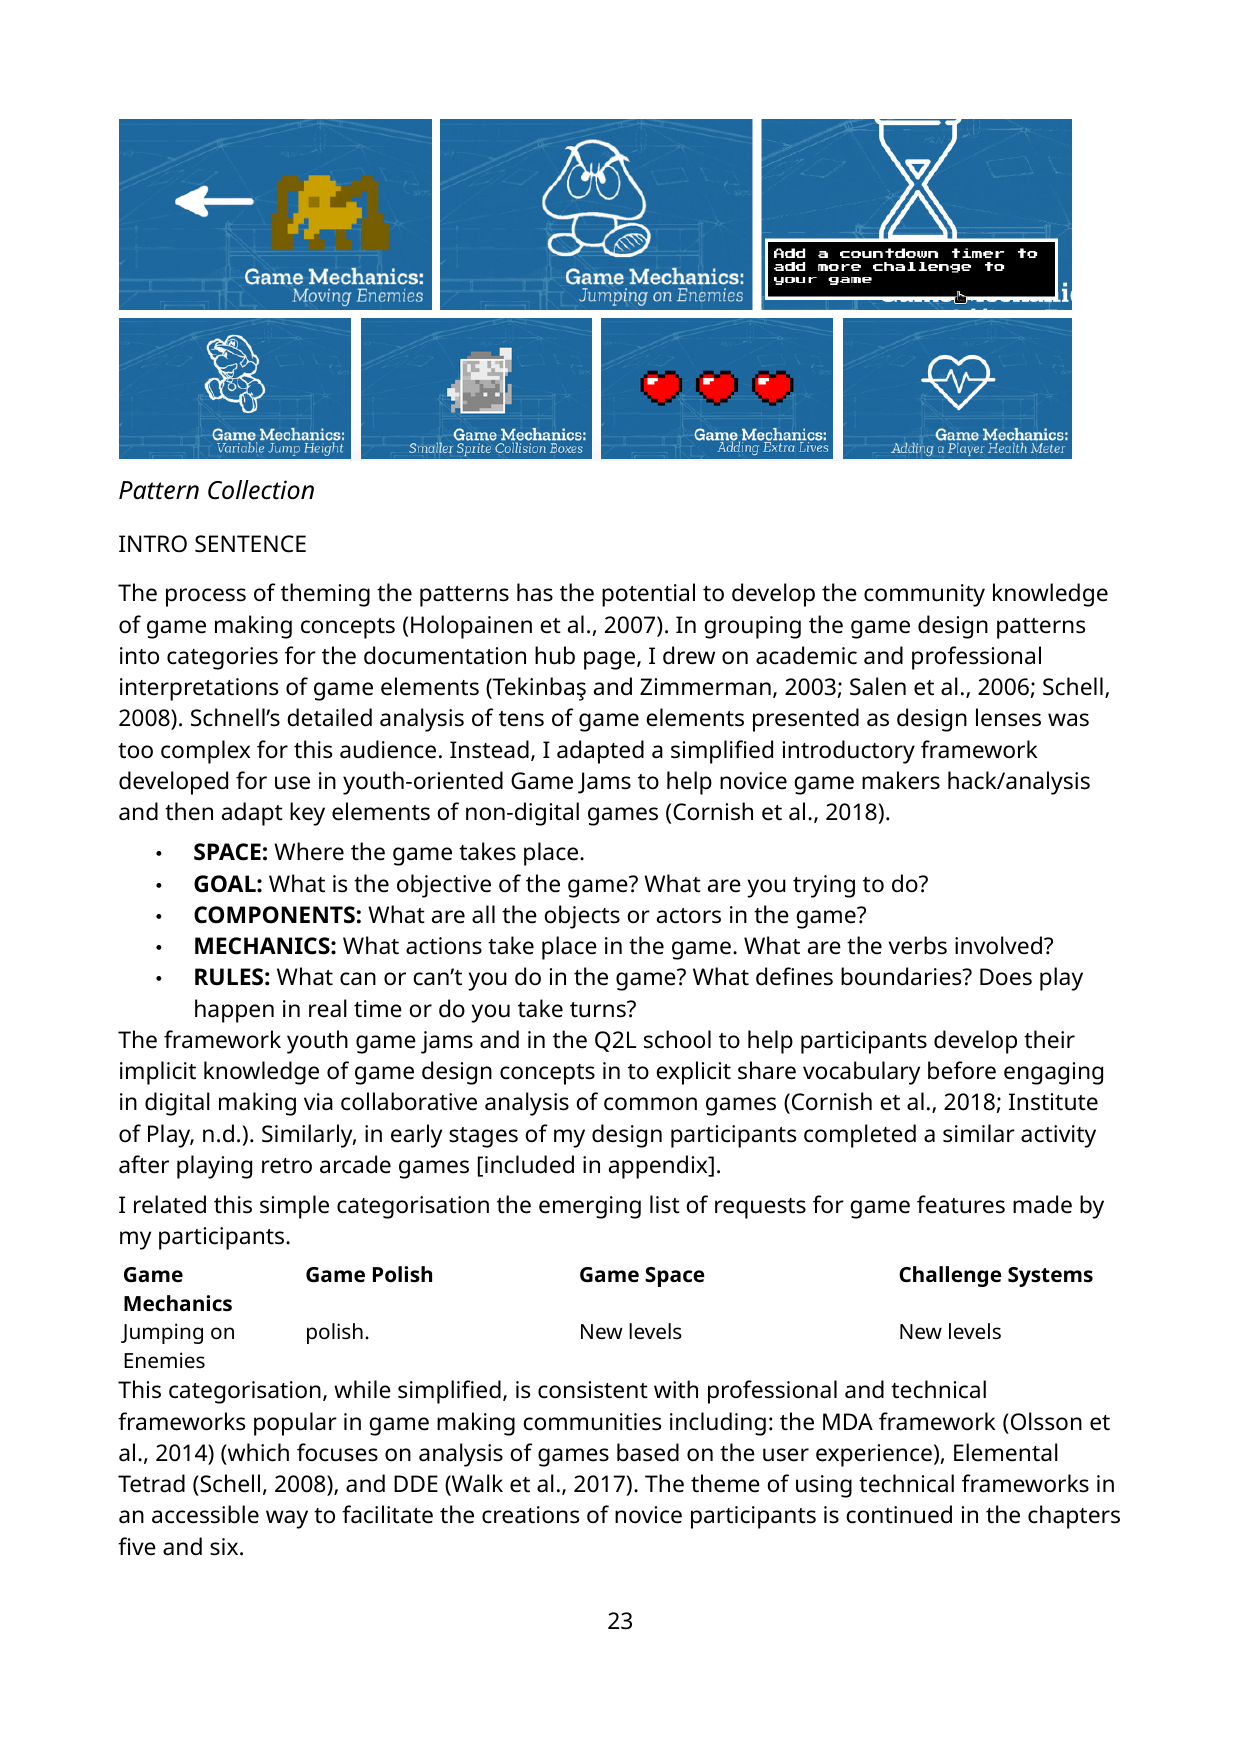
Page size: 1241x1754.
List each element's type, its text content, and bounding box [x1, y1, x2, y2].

table_cell Jumping on Enemies [118, 1318, 301, 1374]
list MECHANICS: What actions take place in the game. What are the verbs involved? [156, 930, 1122, 961]
list GOAL: What is the objective of the game? What are you trying to do? [156, 868, 1122, 899]
table_header Game Polish [301, 1261, 574, 1317]
table_header Challenge Systems [894, 1261, 1122, 1317]
text The process of theming the patterns has the potential to develop the community knowledge of game making concepts (Holopainen et al., 2007). In grouping the game design patterns into categories for the documentation hub page, I drew on academic and professional interpretations of game elements (Tekinbaş and Zimmerman, 2003; Salen et al., 2006; Schell, 2008). Schnell’s detailed analysis of tens of game elements presented as design lenses was too complex for this audience. Instead, I adapted a simplified introductory framework developed for use in youth-oriented Game Jams to help novice game makers hack/analysis and then adapt key elements of non-digital games (Cornish et al., 2018). [118, 577, 1122, 827]
text Pattern Collection [118, 473, 1122, 507]
table_header Game Mechanics [118, 1261, 301, 1317]
text INTRO SENTENCE [118, 528, 1122, 559]
text I related this simple categorisation the emerging list of requests for game features made by my participants. [118, 1189, 1122, 1252]
list SPACE: Where the game takes place. [156, 836, 1122, 868]
list COMPONENTS: What are all the objects or actors in the game? [156, 899, 1122, 930]
table_cell polish. [301, 1318, 574, 1374]
list RULES: What can or can’t you do in the game? What defines boundaries? Does play happen in real time or do you take turns? [156, 961, 1122, 1024]
table_cell New levels [574, 1318, 894, 1374]
picture [118, 118, 1072, 461]
text The framework youth game jams and in the Q2L school to help participants develop their implicit knowledge of game design concepts in to explicit share vocabulary before engaging in digital making via collaborative analysis of common games (Cornish et al., 2018; Institute of Play, n.d.). Similarly, in early stages of my design participants completed a similar activity after playing retro arcade games [included in appendix]. [118, 1024, 1122, 1180]
table_cell New levels [894, 1318, 1122, 1374]
text This categorisation, while simplified, is consistent with professional and technical frameworks popular in game making communities including: the MDA framework (Olsson et al., 2014) (which focuses on analysis of games based on the user experience), Elemental Tetrad (Schell, 2008), and DDE (Walk et al., 2017). The theme of using technical frameworks in an accessible way to facilitate the creations of novice participants is continued in the chapters five and six. [118, 1374, 1122, 1562]
table_header Game Space [574, 1261, 894, 1317]
